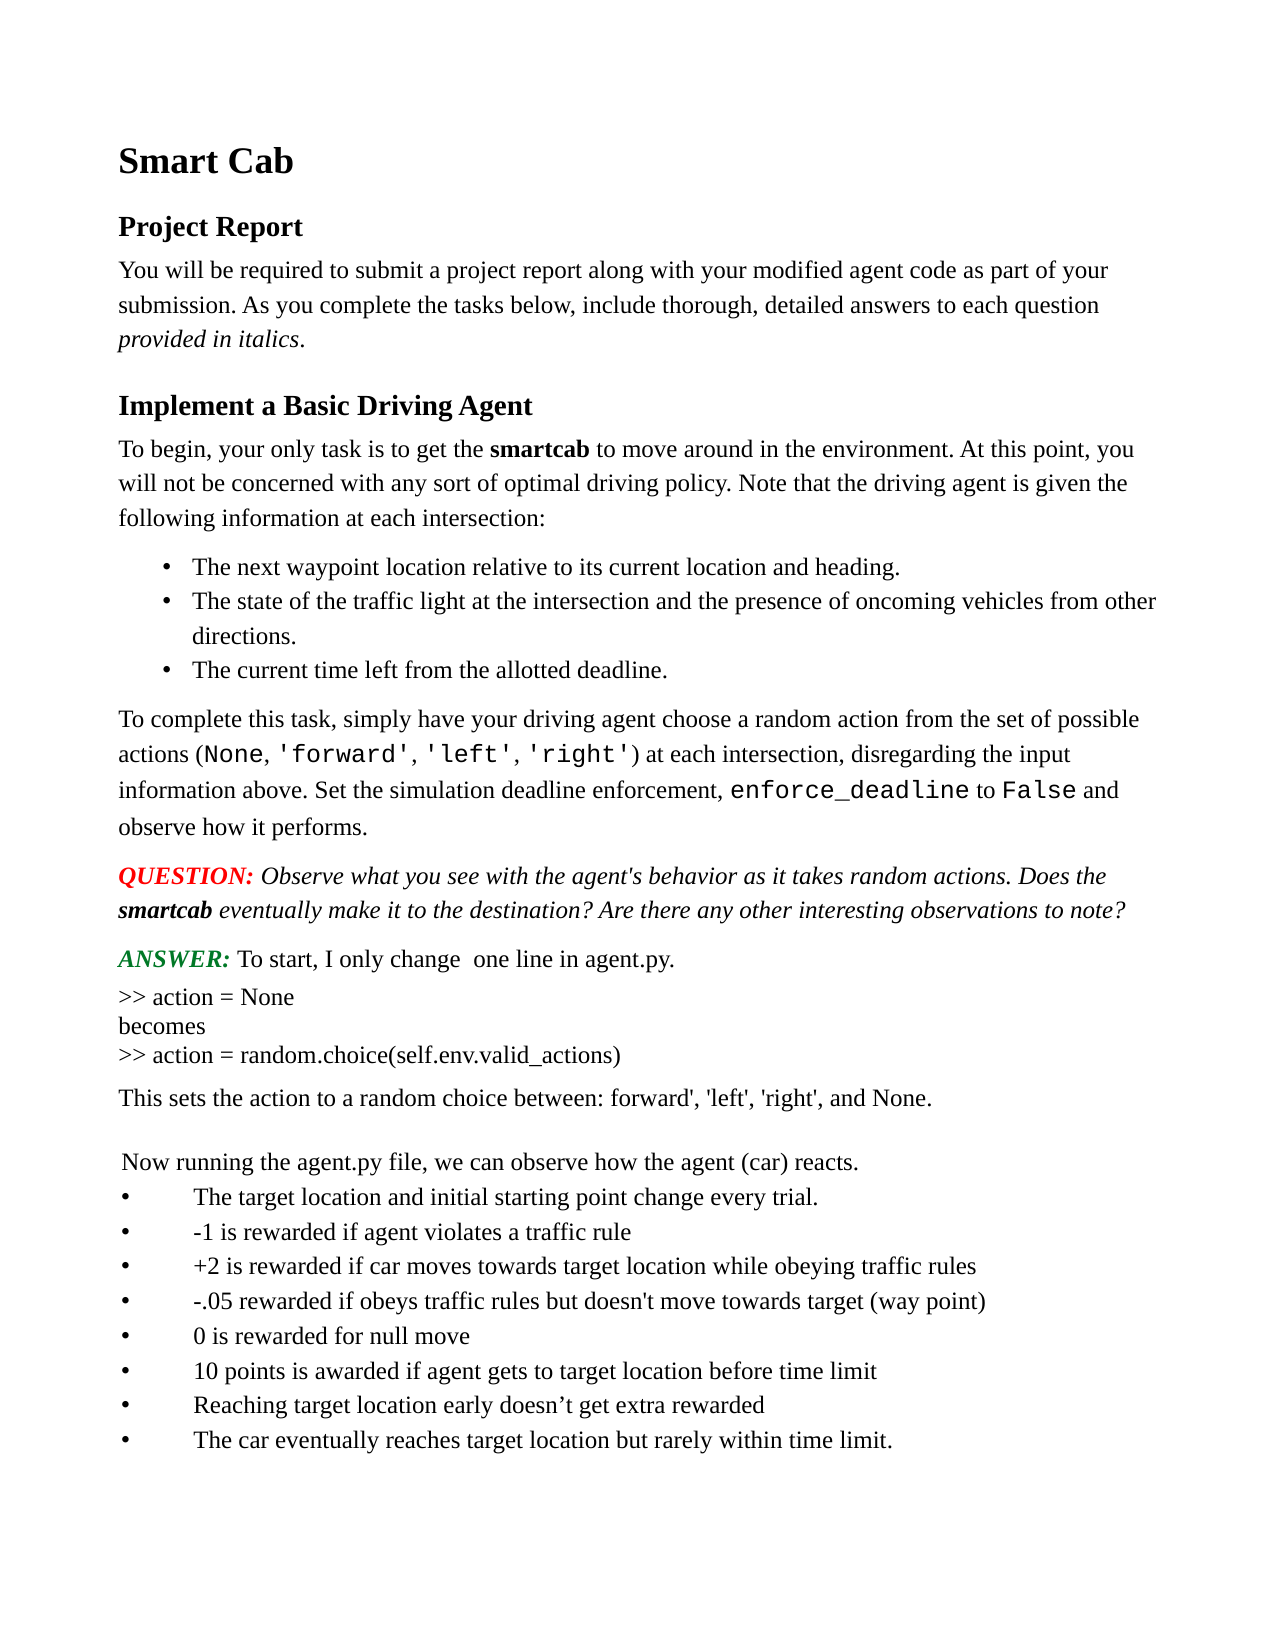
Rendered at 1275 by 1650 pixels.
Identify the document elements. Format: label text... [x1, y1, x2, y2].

text You will be required to submit a project report along with your modified agent code as part of your submission. As you complete the tasks below, include thorough, detailed answers to each question provided in italics. [118, 255, 1157, 353]
text >> action = random.choice(self.env.valid_actions) [118, 1052, 392, 1066]
list The target location and initial starting point change every trial. [121, 1182, 1154, 1211]
text >> action = random.choice(self.env.valid_actions) [391, 1052, 617, 1066]
text ANSWER: To start, I only change one line in agent.py. [118, 944, 1157, 973]
subtitle Smart Cab [118, 139, 1157, 182]
list The car eventually reaches target location but rarely within time limit. [121, 1425, 1154, 1454]
text To begin, your only task is to get the smartcab to move around in the environment. At this point, you will not be concerned with any sort of optimal driving policy. Note that the driving agent is given the following information at each intersection: [118, 434, 1157, 532]
list 0 is rewarded for null move [121, 1321, 1154, 1350]
text QUESTION: Observe what you see with the agent's behavior as it takes random actions. Does the smartcab eventually make it to the destination? Are there any other interesting observations to note? [118, 861, 1157, 924]
text becomes [118, 1023, 1157, 1037]
list -1 is rewarded if agent violates a traffic rule [121, 1217, 1154, 1245]
subtitle Project Report [118, 209, 1157, 243]
list The next waypoint location relative to its current location and heading. [162, 552, 1157, 581]
text Now running the agent.py file, we can observe how the agent (car) reacts. [121, 1147, 1154, 1176]
list Reaching target location early doesn’t get extra rewarded [121, 1391, 1154, 1419]
list The state of the traffic light at the intersection and the presence of oncoming vehicles from other directions. [162, 586, 1157, 649]
text >> action = random.choice(self.env.valid_actions) [617, 1052, 1157, 1066]
text To complete this task, simply have your driving agent choose a random action from the set of possible actions (None, 'forward', 'left', 'right') at each intersection, disregarding the input information above. Set the simulation deadline enforcement, enforce_deadline to False and observe how it performs. [118, 704, 1157, 841]
list The current time left from the allotted deadline. [162, 655, 1157, 684]
list +2 is rewarded if car moves towards target location while obeying traffic rules [121, 1251, 1154, 1280]
text This sets the action to a random choice between: forward', 'left', 'right', and None. [118, 1095, 1157, 1109]
list 10 points is awarded if agent gets to target location before time limit [121, 1356, 1154, 1384]
subtitle Implement a Basic Driving Agent [118, 388, 1157, 421]
text >> action = None [118, 994, 1157, 1008]
list -.05 rewarded if obeys traffic rules but doesn't move towards target (way point) [121, 1286, 1154, 1315]
